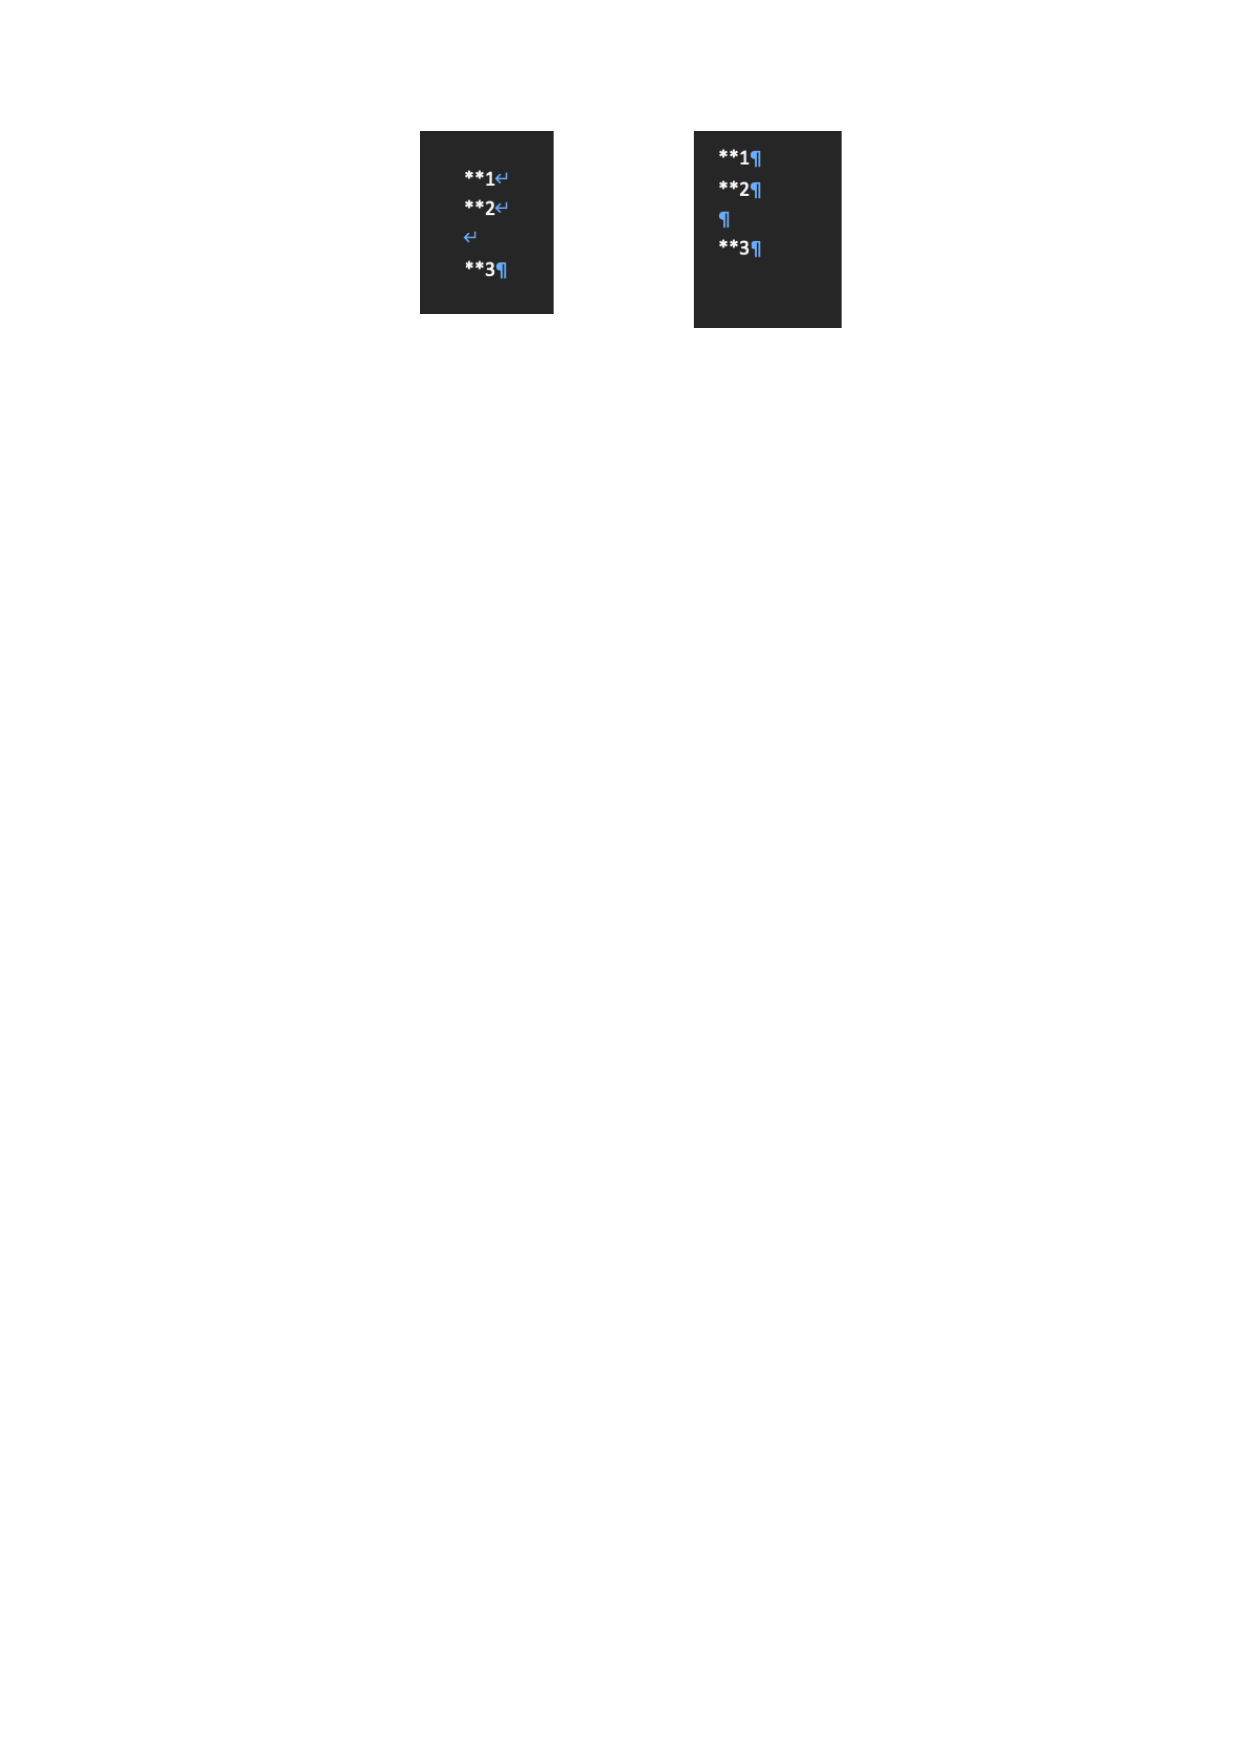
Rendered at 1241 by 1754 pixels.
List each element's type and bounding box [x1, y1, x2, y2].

picture [693, 131, 842, 328]
picture [420, 131, 554, 314]
